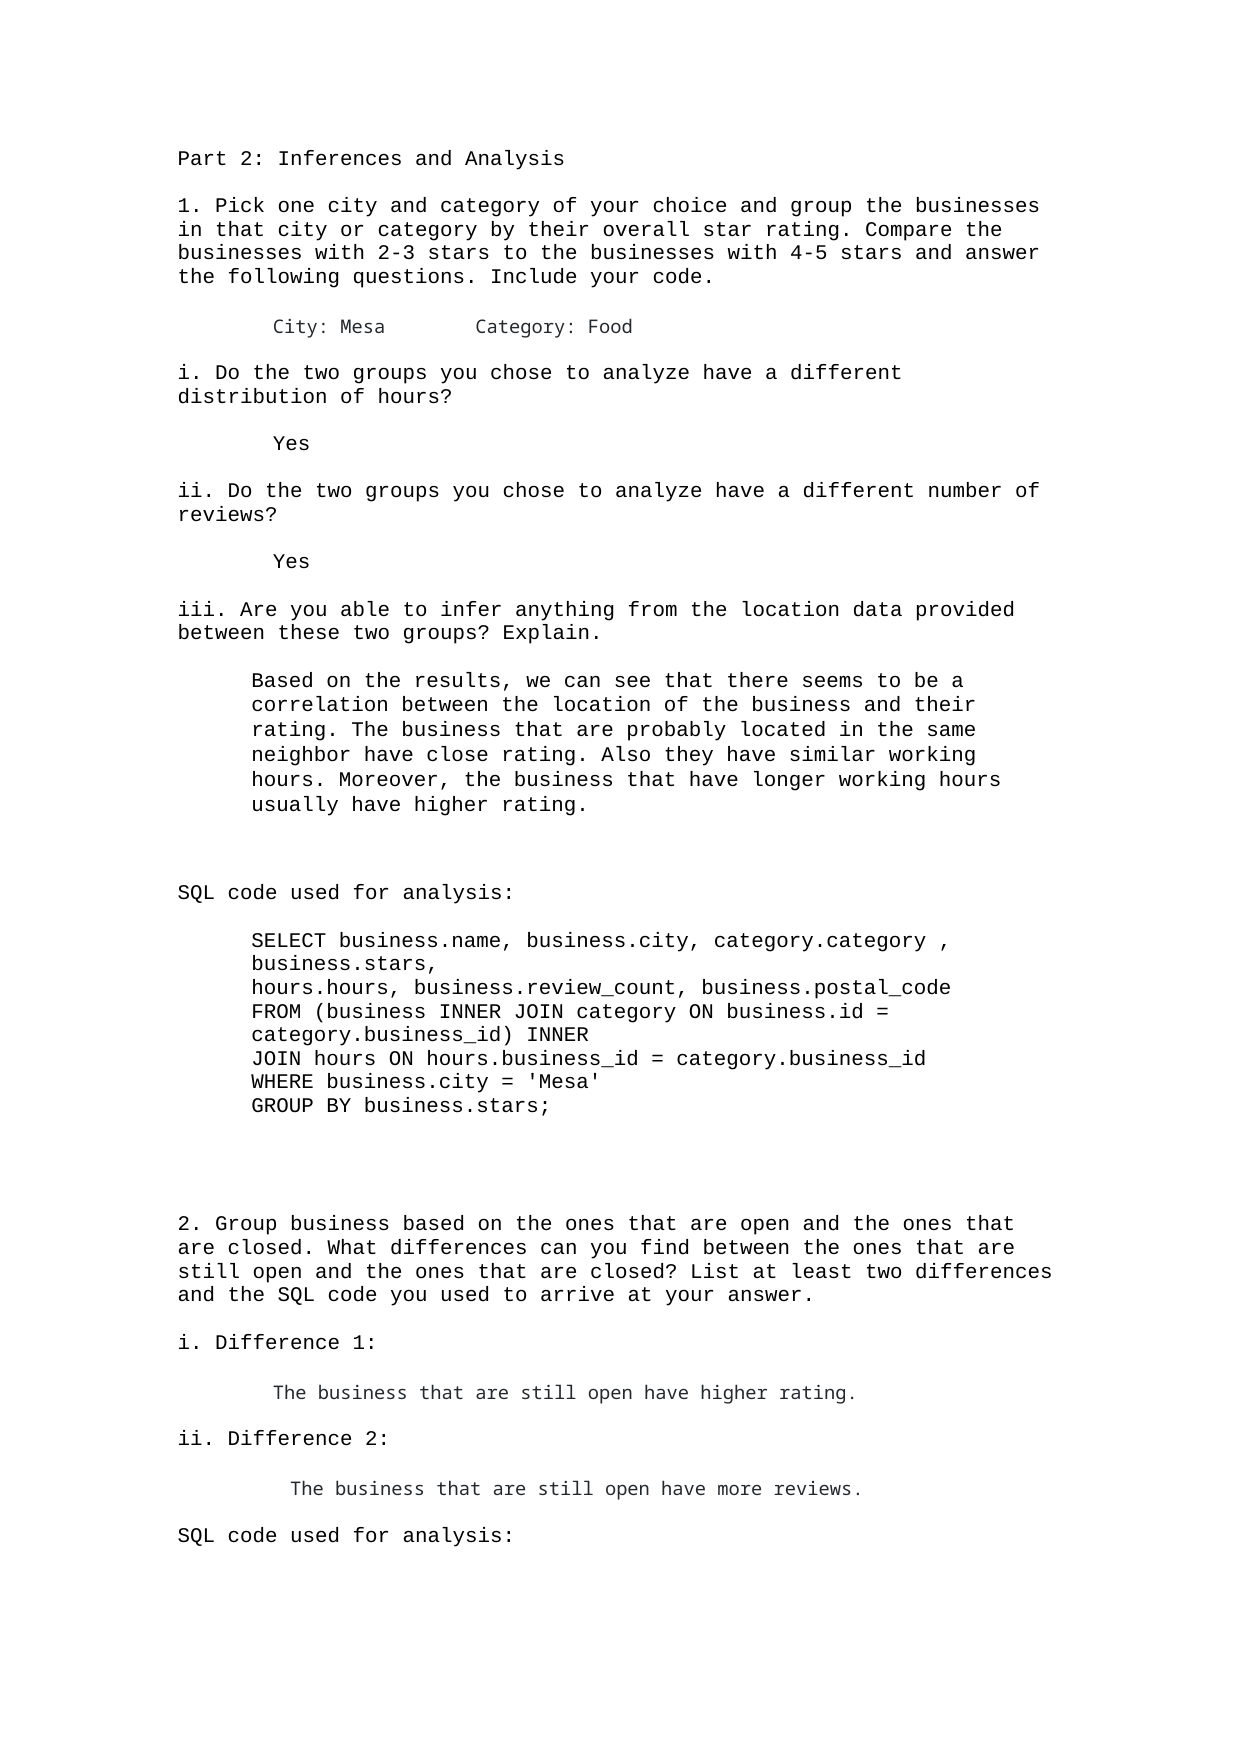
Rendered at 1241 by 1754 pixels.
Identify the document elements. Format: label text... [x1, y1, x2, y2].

text ii. Do the two groups you chose to analyze have a different number of reviews? [177, 481, 1063, 528]
text Yes [177, 433, 1063, 457]
text hours.hours, business.review_count, business.postal_code [251, 977, 1063, 1001]
text JOIN hours ON hours.business_id = category.business_id [251, 1048, 1063, 1072]
text i. Difference 1: [177, 1332, 1063, 1355]
text Part 2: Inferences and Analysis [177, 148, 1063, 171]
text 1. Pick one city and category of your choice and group the businesses in that city or category by their overall star rating. Compare the businesses with 2-3 stars to the businesses with 4-5 stars and answer the following questions. Include your code. [177, 195, 1063, 289]
text The business that are still open have more reviews. [177, 1475, 1063, 1502]
text i. Do the two groups you chose to analyze have a different distribution of hours? [177, 362, 1063, 409]
text WHERE business.city = 'Mesa' [251, 1072, 1063, 1095]
text GROUP BY business.stars; [251, 1095, 1063, 1119]
text FROM (business INNER JOIN category ON business.id = category.business_id) INNER [251, 1001, 1063, 1048]
text SQL code used for analysis: [177, 1525, 1063, 1549]
text ii. Difference 2: [177, 1428, 1063, 1452]
text Based on the results, we can see that there seems to be a correlation between the location of the business and their rating. The business that are probably located in the same neighbor have close rating. Also they have similar working hours. Moreover, the business that have longer working hours usually have higher rating. [251, 670, 1063, 817]
text The business that are still open have higher rating. [177, 1379, 1063, 1404]
text SQL code used for analysis: [177, 882, 1063, 906]
text Yes [177, 551, 1063, 575]
text 2. Group business based on the ones that are open and the ones that are closed. What differences can you find between the ones that are still open and the ones that are closed? List at least two differences and the SQL code you used to arrive at your answer. [177, 1213, 1063, 1308]
text iii. Are you able to infer anything from the location data provided between these two groups? Explain. [177, 599, 1063, 646]
text SELECT business.name, business.city, category.category , business.stars, [251, 930, 1063, 977]
text City: Mesa Category: Food [177, 313, 1063, 339]
